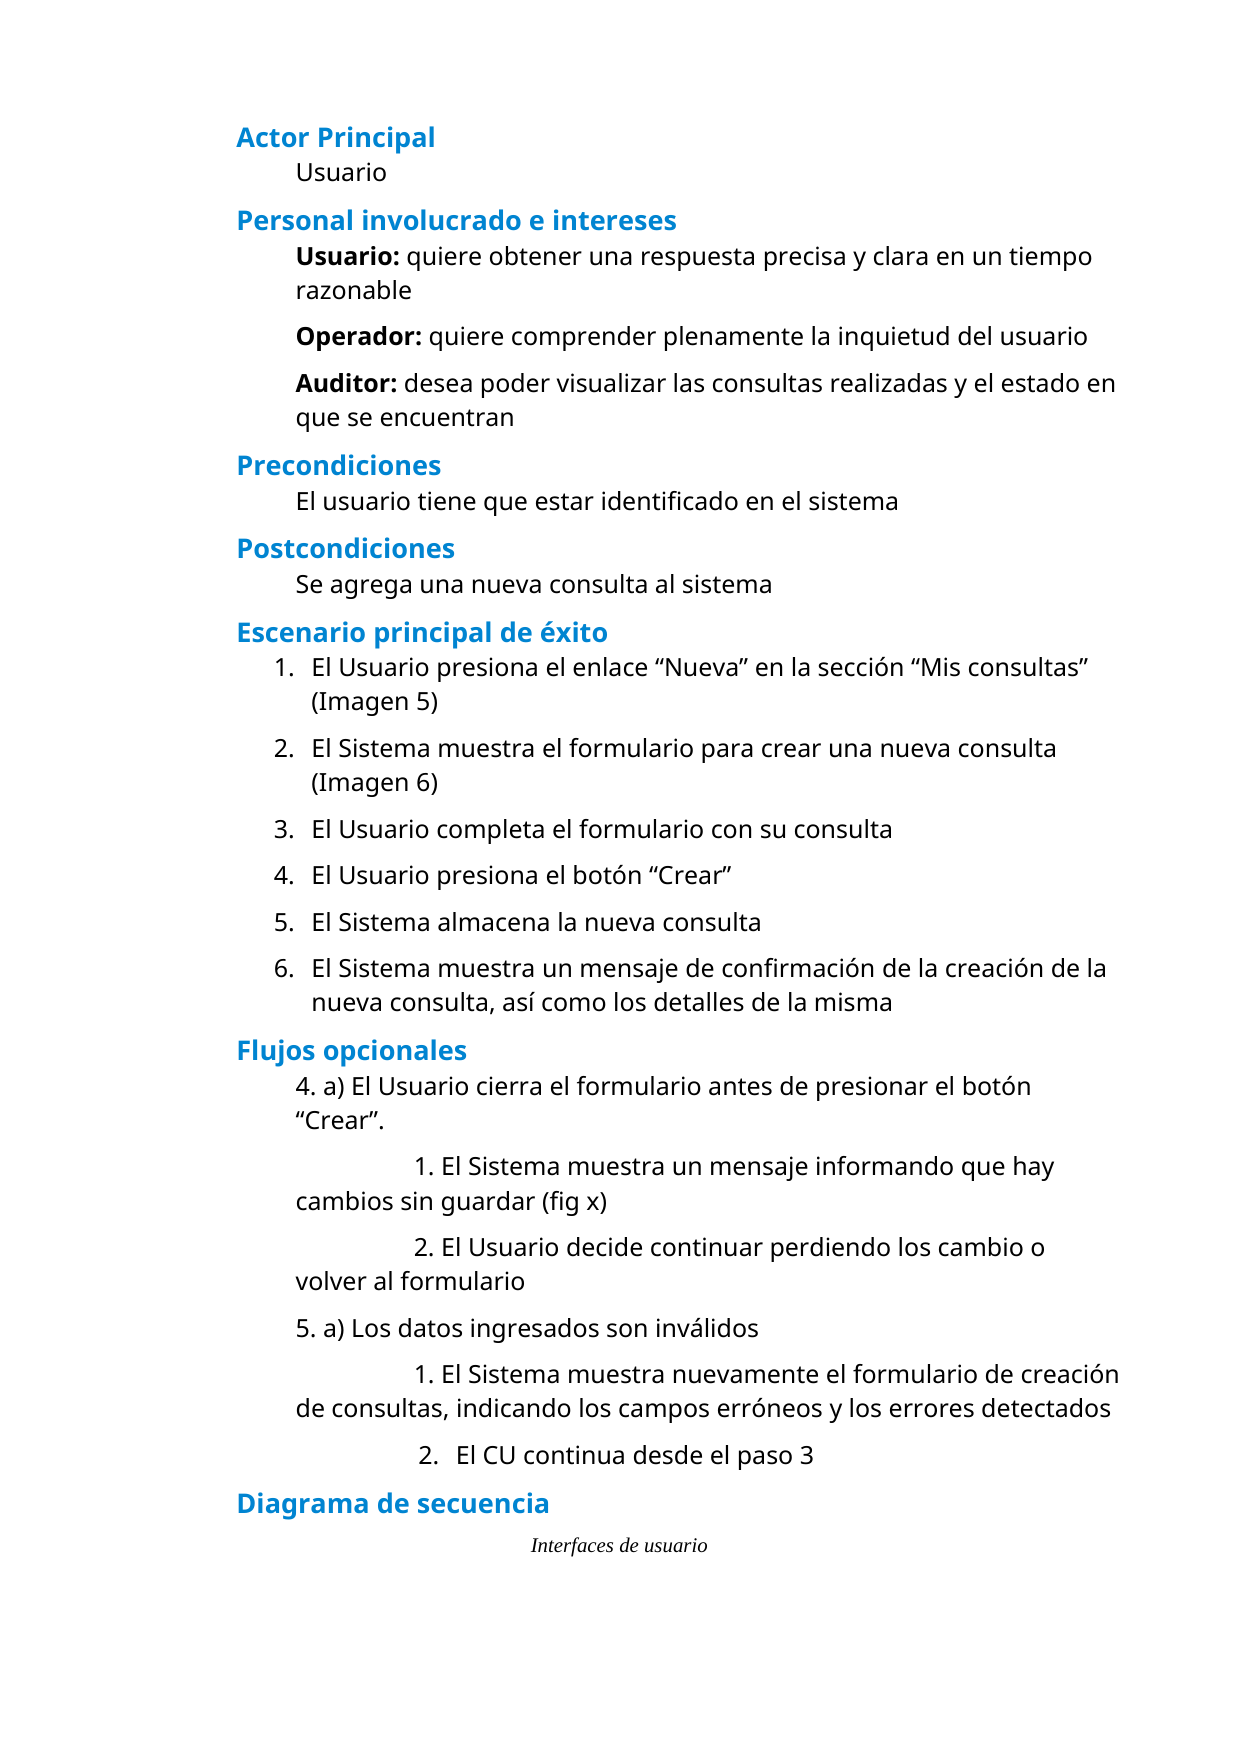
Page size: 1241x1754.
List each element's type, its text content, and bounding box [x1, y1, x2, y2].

subtitle Postcondiciones [236, 530, 1122, 567]
text 4. a) El Usuario cierra el formulario antes de presionar el botón “Crear”. [295, 1068, 1122, 1137]
subtitle Escenario principal de éxito [236, 613, 1122, 650]
text Usuario [295, 155, 1122, 189]
list El Usuario completa el formulario con su consulta [274, 811, 1122, 845]
text 1. El Sistema muestra nuevamente el formulario de creación de consultas, indicando los campos erróneos y los errores detectados [295, 1357, 1122, 1425]
text 2. El Usuario decide continuar perdiendo los cambio o volver al formulario [295, 1230, 1122, 1298]
text 5. a) Los datos ingresados son inválidos [295, 1310, 1122, 1344]
list El Sistema muestra un mensaje de confirmación de la creación de la nueva consulta, así como los detalles de la misma [274, 951, 1122, 1019]
text Usuario: quiere obtener una respuesta precisa y clara en un tiempo razonable [295, 238, 1122, 307]
text Interfaces de usuario [118, 1533, 1122, 1557]
subtitle Personal involucrado e intereses [236, 202, 1122, 238]
text Operador: quiere comprender plenamente la inquietud del usuario [295, 319, 1122, 353]
subtitle Diagrama de secuencia [236, 1484, 1122, 1521]
list El Usuario presiona el botón “Crear” [274, 858, 1122, 892]
list El CU continua desde el paso 3 [418, 1437, 1122, 1472]
subtitle Precondiciones [236, 446, 1122, 483]
text Se agrega una nueva consulta al sistema [295, 567, 1122, 601]
text El usuario tiene que estar identificado en el sistema [295, 483, 1122, 517]
text Auditor: desea poder visualizar las consultas realizadas y el estado en que se encuentran [295, 366, 1122, 434]
subtitle Actor Principal [236, 118, 1122, 155]
subtitle Flujos opcionales [236, 1032, 1122, 1068]
list El Sistema almacena la nueva consulta [274, 904, 1122, 938]
list El Sistema muestra el formulario para crear una nueva consulta (Imagen 6) [274, 731, 1122, 799]
list El Usuario presiona el enlace “Nueva” en la sección “Mis consultas” (Imagen 5) [274, 650, 1122, 718]
text 1. El Sistema muestra un mensaje informando que hay cambios sin guardar (fig x) [295, 1149, 1122, 1217]
